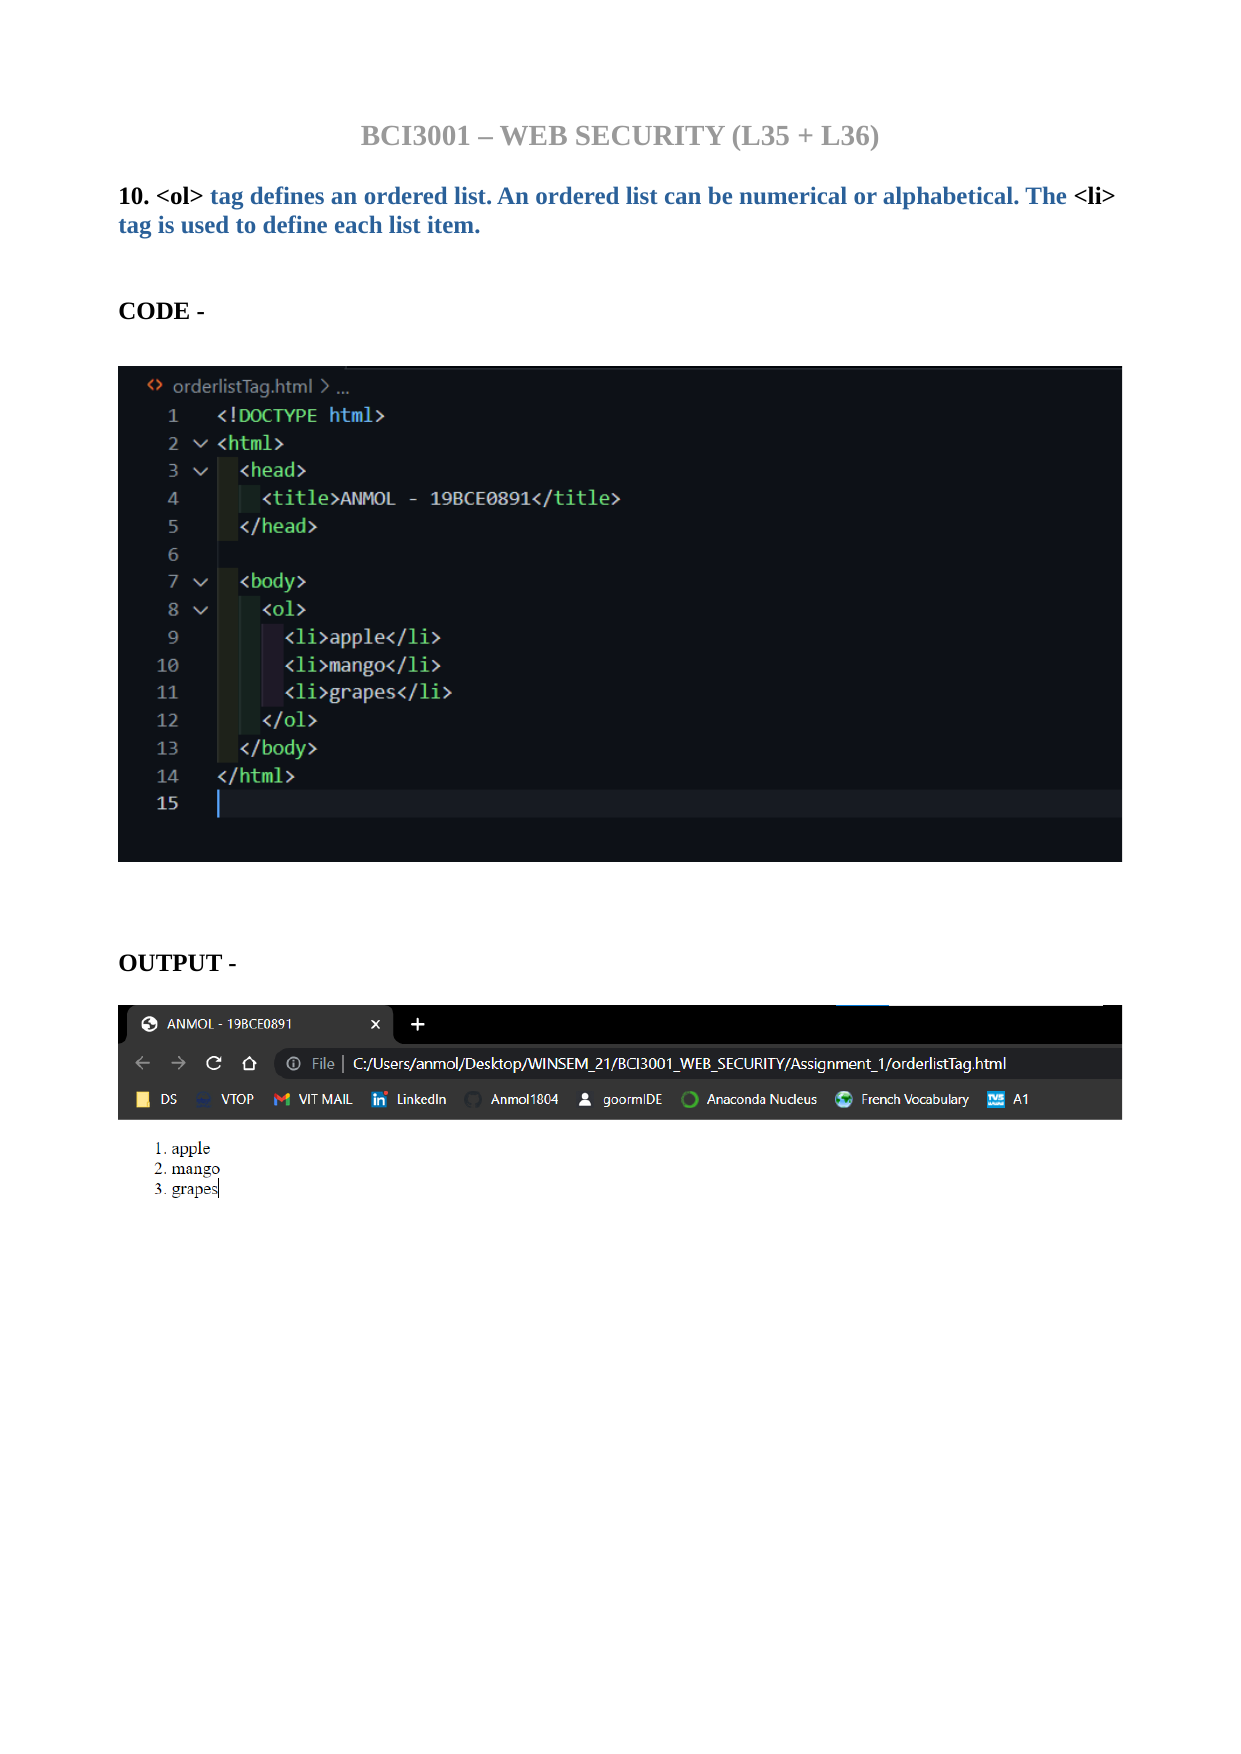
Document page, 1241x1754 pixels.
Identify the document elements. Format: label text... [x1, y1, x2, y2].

text CODE - [118, 296, 1122, 325]
text 10. <ol> tag defines an ordered list. An ordered list can be numerical or alphabetical. The <li> tag is used to define each list item. [118, 181, 1122, 239]
picture [118, 366, 1123, 862]
picture [118, 1005, 1123, 1327]
text OUTPUT - [118, 948, 1122, 977]
